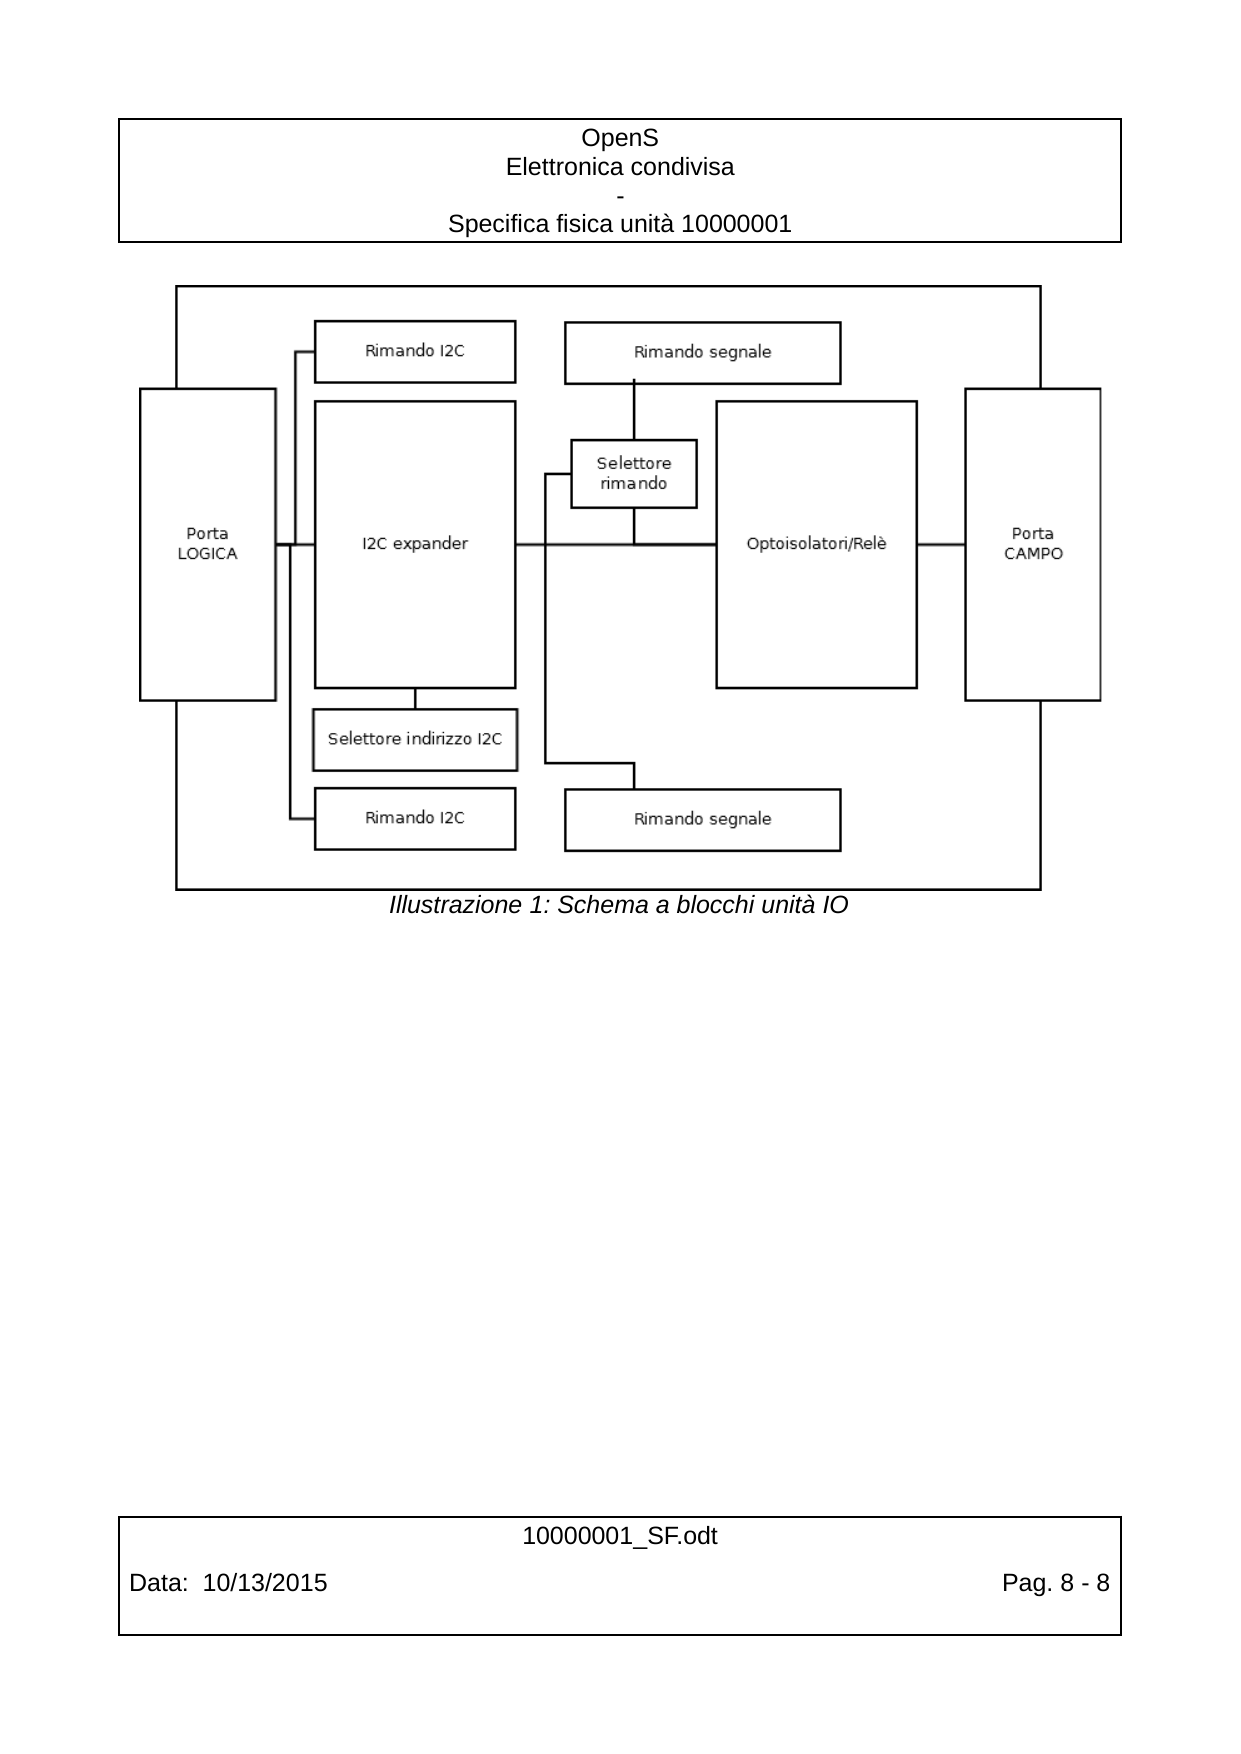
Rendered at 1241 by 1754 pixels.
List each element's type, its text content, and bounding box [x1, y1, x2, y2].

text Illustrazione 1: Schema a blocchi unità IO [139, 891, 1101, 919]
picture [139, 285, 1102, 891]
